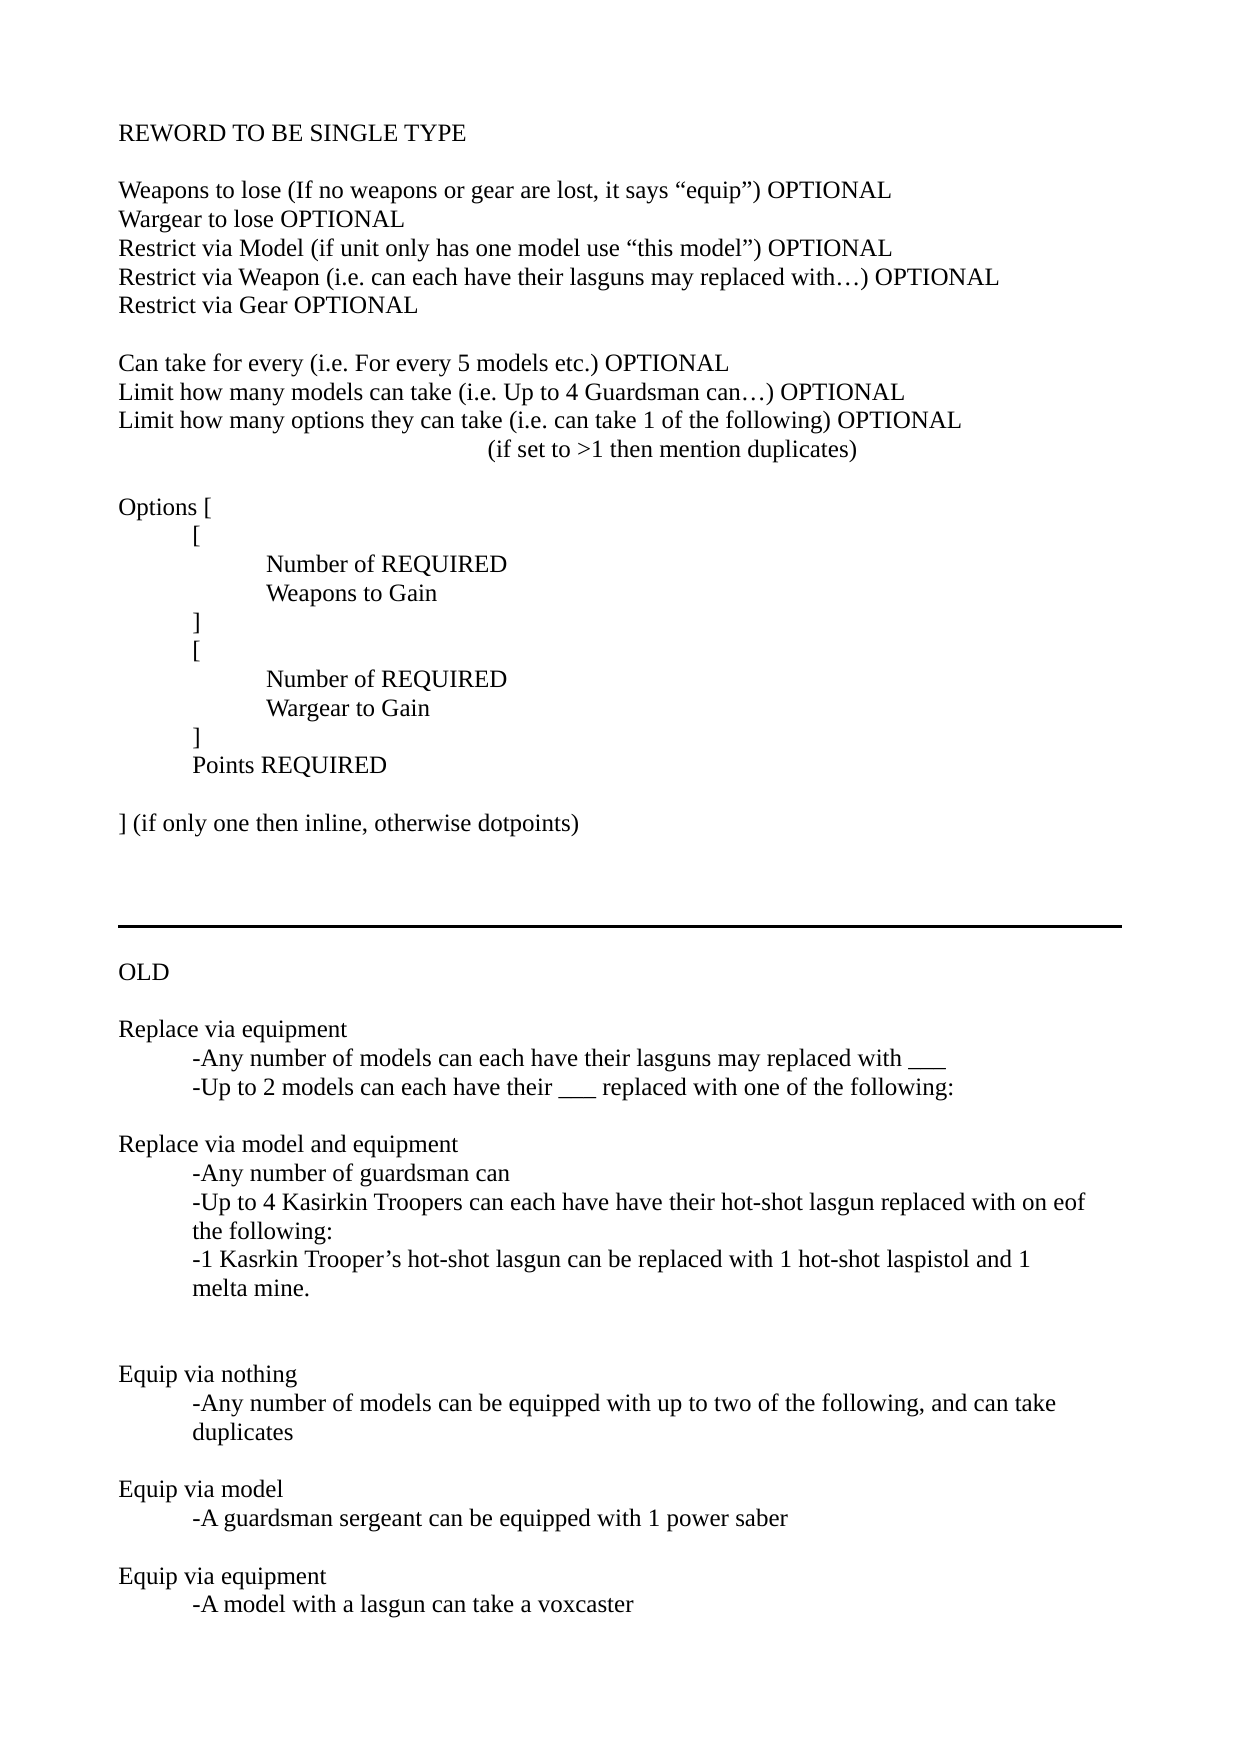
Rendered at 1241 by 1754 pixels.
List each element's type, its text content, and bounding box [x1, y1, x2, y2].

text Limit how many models can take (i.e. Up to 4 Guardsman can…) OPTIONAL [118, 377, 1122, 406]
text Restrict via Model (if unit only has one model use “this model”) OPTIONAL [118, 233, 1122, 262]
text -Up to 2 models can each have their ___ replaced with one of the following: [118, 1072, 1122, 1101]
text Options [ [118, 492, 1122, 521]
text -1 Kasrkin Trooper’s hot-shot lasgun can be replaced with 1 hot-shot laspistol and 1 [118, 1244, 1122, 1273]
text -A model with a lasgun can take a voxcaster [118, 1589, 1122, 1618]
text Number of REQUIRED [266, 664, 1122, 693]
text [ [118, 636, 1122, 664]
text REWORD TO BE SINGLE TYPE [118, 118, 1122, 147]
text Replace via model and equipment [118, 1129, 1122, 1158]
text ] (if only one then inline, otherwise dotpoints) [118, 808, 1122, 837]
text [ [118, 521, 1122, 549]
text -Any number of models can be equipped with up to two of the following, and can take duplicates [118, 1388, 1122, 1446]
text Restrict via Weapon (i.e. can each have their lasguns may replaced with…) OPTIONAL [118, 262, 1122, 291]
text -Any number of guardsman can [118, 1158, 1122, 1187]
text Equip via equipment [118, 1561, 1122, 1589]
text Restrict via Gear OPTIONAL [118, 291, 1122, 319]
text -Up to 4 Kasirkin Troopers can each have have their hot-shot lasgun replaced with on eof the following: [118, 1187, 1122, 1244]
text -A guardsman sergeant can be equipped with 1 power saber [118, 1503, 1122, 1532]
text Weapons to Gain [118, 578, 1122, 607]
text Number of REQUIRED [118, 549, 1122, 578]
text Points REQUIRED [118, 751, 1122, 779]
text Can take for every (i.e. For every 5 models etc.) OPTIONAL [118, 348, 1122, 377]
text Limit how many options they can take (i.e. can take 1 of the following) OPTIONAL [118, 406, 1122, 434]
text Replace via equipment [118, 1014, 1122, 1043]
text (if set to >1 then mention duplicates) [118, 434, 1122, 463]
text ] [118, 607, 1122, 636]
text melta mine. [118, 1273, 1122, 1302]
text Wargear to lose OPTIONAL [118, 204, 1122, 233]
text ] [118, 722, 1122, 751]
text -Any number of models can each have their lasguns may replaced with ___ [118, 1043, 1122, 1072]
text Wargear to Gain [118, 693, 1122, 722]
text Equip via model [118, 1474, 1122, 1503]
text Weapons to lose (If no weapons or gear are lost, it says “equip”) OPTIONAL [118, 176, 1122, 204]
text Equip via nothing [118, 1359, 1122, 1388]
text OLD [118, 957, 1122, 986]
